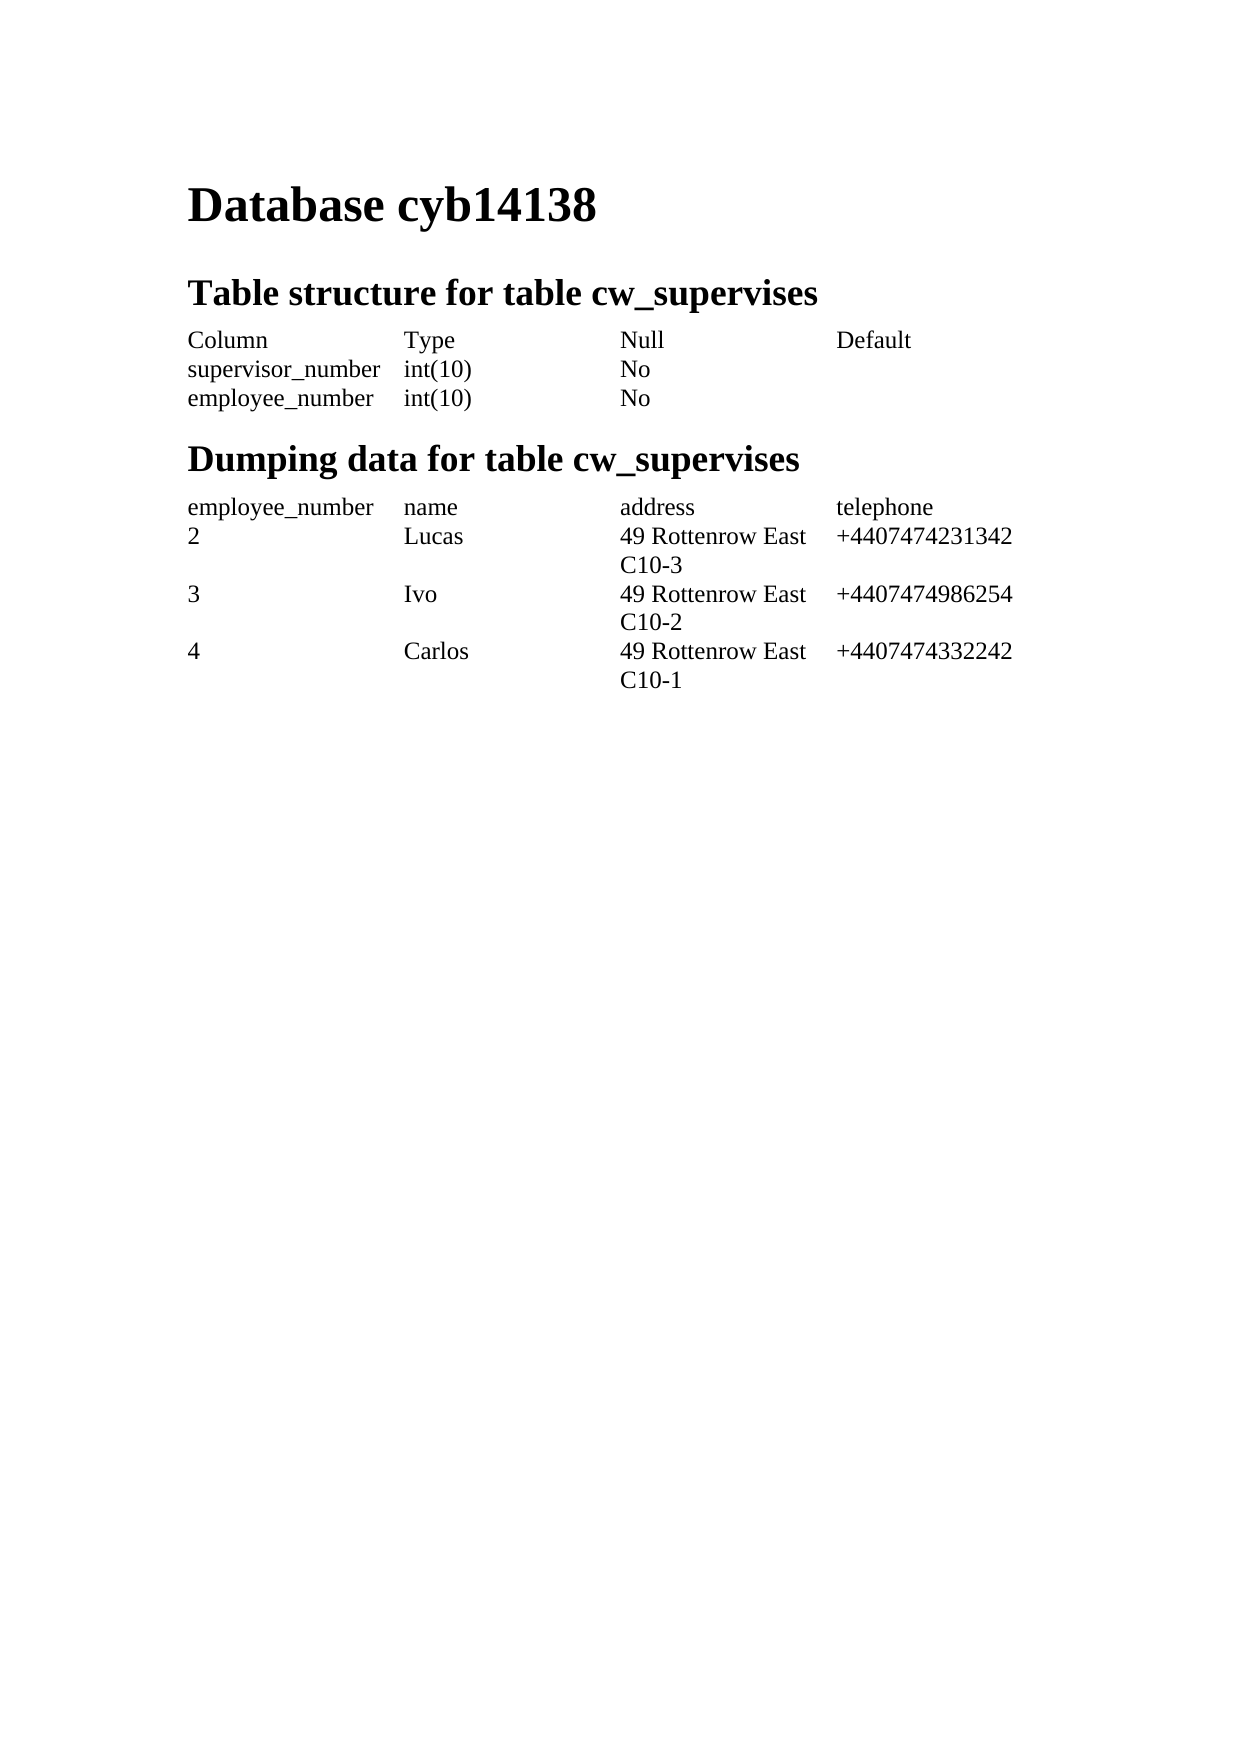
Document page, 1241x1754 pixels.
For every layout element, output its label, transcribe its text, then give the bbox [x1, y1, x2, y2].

subtitle Table structure for table cw_supervises [187, 270, 1053, 313]
table_cell Carlos [404, 636, 620, 694]
table_header telephone [836, 493, 1053, 521]
table_cell No [620, 354, 836, 383]
table_cell int(10) [404, 354, 620, 383]
table_cell No [620, 383, 836, 412]
table_header Type [404, 326, 620, 354]
subtitle Database cyb14138 [187, 175, 1053, 232]
table_cell Ivo [404, 579, 620, 636]
table_cell 49 Rottenrow East C10-2 [620, 579, 836, 636]
table_header employee_number [188, 493, 404, 521]
table_header Null [620, 326, 836, 354]
table_header name [404, 493, 620, 521]
table_cell int(10) [404, 383, 620, 412]
table_cell +4407474231342 [836, 521, 1053, 579]
table_cell supervisor_number [188, 354, 404, 383]
table_cell 49 Rottenrow East C10-1 [620, 636, 836, 694]
table_cell employee_number [188, 383, 404, 412]
table_cell Lucas [404, 521, 620, 579]
table_cell [836, 383, 1053, 412]
table_header Column [188, 326, 404, 354]
table_cell 49 Rottenrow East C10-3 [620, 521, 836, 579]
table_header Default [836, 326, 1053, 354]
subtitle Dumping data for table cw_supervises [187, 437, 1053, 480]
table_cell [836, 354, 1053, 383]
table_cell 4 [188, 636, 404, 694]
table_cell 2 [188, 521, 404, 579]
table_cell +4407474332242 [836, 636, 1053, 694]
table_cell 3 [188, 579, 404, 636]
table_cell +4407474986254 [836, 579, 1053, 636]
table_header address [620, 493, 836, 521]
